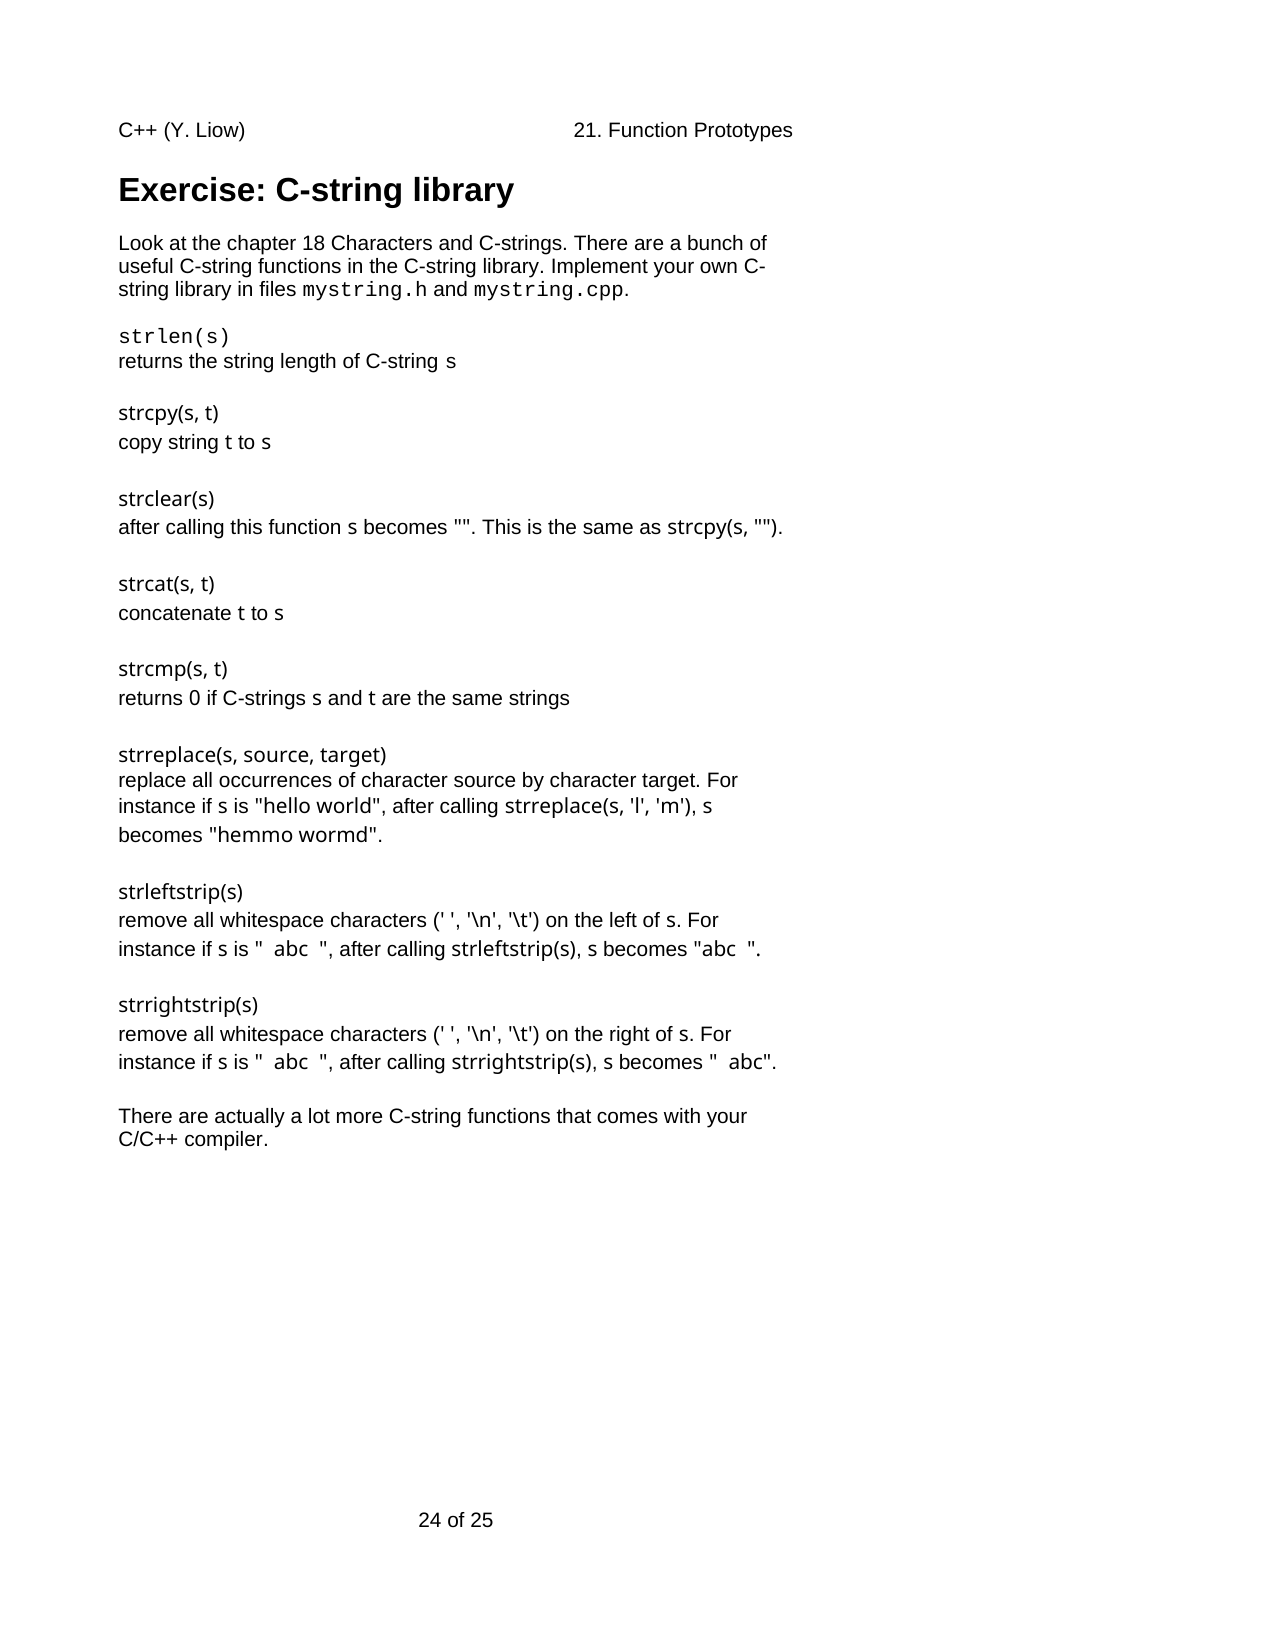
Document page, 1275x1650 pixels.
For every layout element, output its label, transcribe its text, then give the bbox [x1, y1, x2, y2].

text strcat(s, t) [118, 569, 793, 598]
text concatenate t to s [118, 598, 793, 626]
text after calling this function s becomes "". This is the same as strcpy(s, ""). [118, 512, 793, 541]
text strcmp(s, t) [118, 654, 793, 683]
text returns 0 if C-strings s and t are the same strings [118, 683, 793, 711]
text Exercise: C-string library [118, 171, 793, 208]
text strreplace(s, source, target) [118, 740, 793, 768]
text Look at the chapter 18 Characters and C-strings. There are a bunch of useful C-string functions in the C-string library. Implement your own C-string library in files mystring.h and mystring.cpp. [118, 231, 793, 303]
text remove all whitespace characters (' ', '\n', '\t') on the left of s. For instance if s is " abc ", after calling strleftstrip(s), s becomes "abc ". [118, 905, 793, 962]
text remove all whitespace characters (' ', '\n', '\t') on the right of s. For instance if s is " abc ", after calling strrightstrip(s), s becomes " abc". [118, 1019, 793, 1076]
text strcpy(s, t) [118, 398, 793, 427]
text returns the string length of C-string s [118, 350, 793, 375]
text replace all occurrences of character source by character target. For instance if s is "hello world", after calling strreplace(s, 'l', 'm'), s becomes "hemmo wormd". [118, 768, 793, 848]
text strlen(s) [118, 326, 793, 350]
text copy string t to s [118, 427, 793, 455]
text strclear(s) [118, 484, 793, 512]
text strrightstrip(s) [118, 991, 793, 1019]
text strleftstrip(s) [118, 877, 793, 905]
text There are actually a lot more C-string functions that comes with your C/C++ compiler. [118, 1104, 793, 1151]
